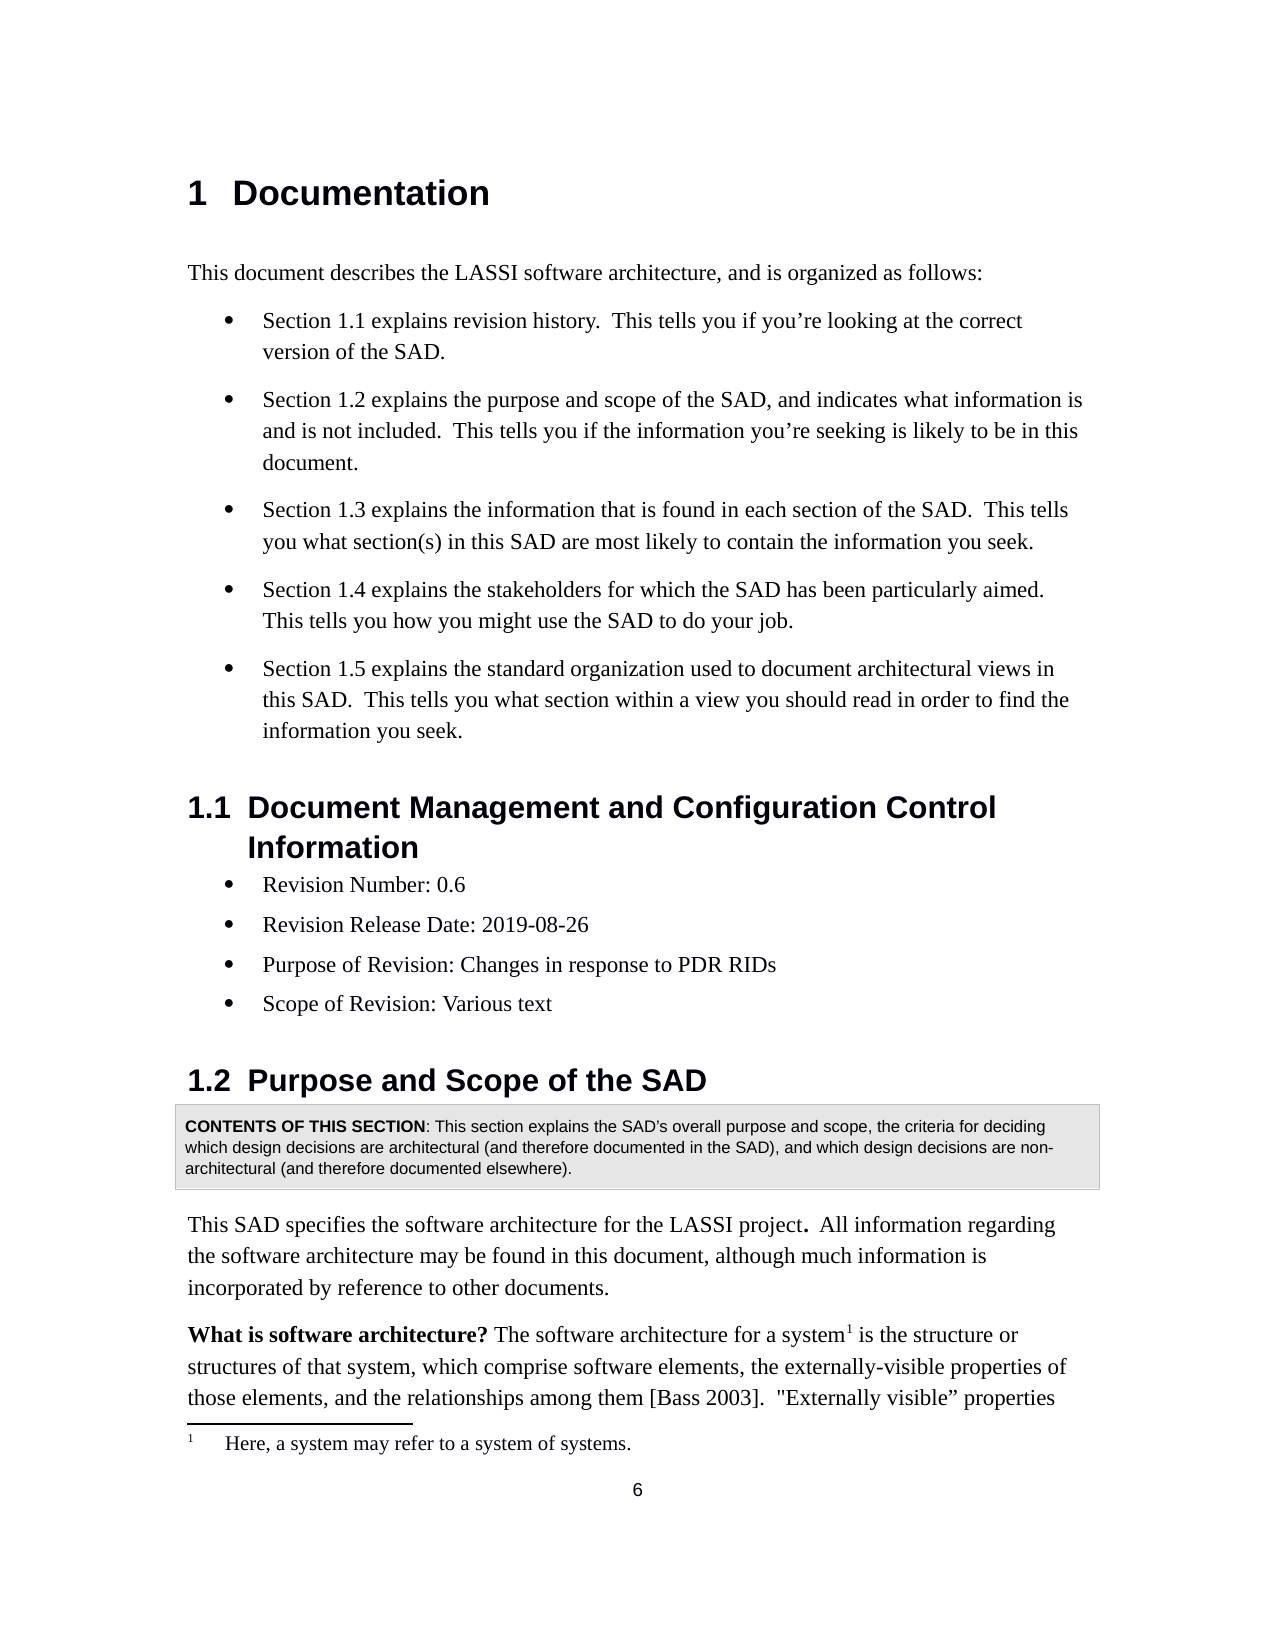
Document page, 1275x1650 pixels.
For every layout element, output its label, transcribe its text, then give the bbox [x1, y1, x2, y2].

text This SAD specifies the software architecture for the LASSI project. All information regarding the software architecture may be found in this document, although much information is incorporated by reference to other documents. [187, 1206, 1087, 1300]
list Revision Release Date: 2019-08-26 [225, 910, 1087, 937]
list Section 1.4 explains the stakeholders for which the SAD has been particularly aimed. This tells you how you might use the SAD to do your job. [225, 571, 1087, 633]
list Revision Number: 0.6 [225, 871, 1087, 898]
list Purpose of Revision: Changes in response to PDR RIDs [225, 950, 1087, 977]
list Section 1.1 explains revision history. This tells you if you’re looking at the correct version of the SAD. [225, 302, 1087, 364]
list Section 1.3 explains the information that is found in each section of the SAD. This tells you what section(s) in this SAD are most likely to contain the information you seek. [225, 492, 1087, 554]
list Section 1.2 explains the purpose and scope of the SAD, and indicates what information is and is not included. This tells you if the information you’re seeking is likely to be in this document. [225, 381, 1087, 475]
subtitle Document Management and Configuration Control Information [187, 785, 1087, 864]
text What is software architecture? The software architecture for a system is the structure or structures of that system, which comprise software elements, the externally-visible properties of those elements, and the relationships among them [Bass 2003]. "Externally visible” properties [187, 1317, 1087, 1410]
list Section 1.5 explains the standard organization used to document architectural views in this SAD. This tells you what section within a view you should read in order to find the information you seek. [225, 650, 1087, 744]
list Scope of Revision: Various text [225, 989, 1087, 1017]
text Here, a system may refer to a system of systems. [187, 1430, 1087, 1455]
text This document describes the LASSI software architecture, and is organized as follows: [187, 254, 1087, 285]
subtitle Documentation [187, 156, 1087, 212]
table_header CONTENTS OF THIS SECTION: This section explains the SAD’s overall purpose and scope, the criteria for deciding which design decisions are architectural (and therefore documented in the SAD), and which design decisions are non-architectural (and therefore documented elsewhere). [176, 1105, 1099, 1188]
subtitle Purpose and Scope of the SAD [187, 1058, 1087, 1098]
